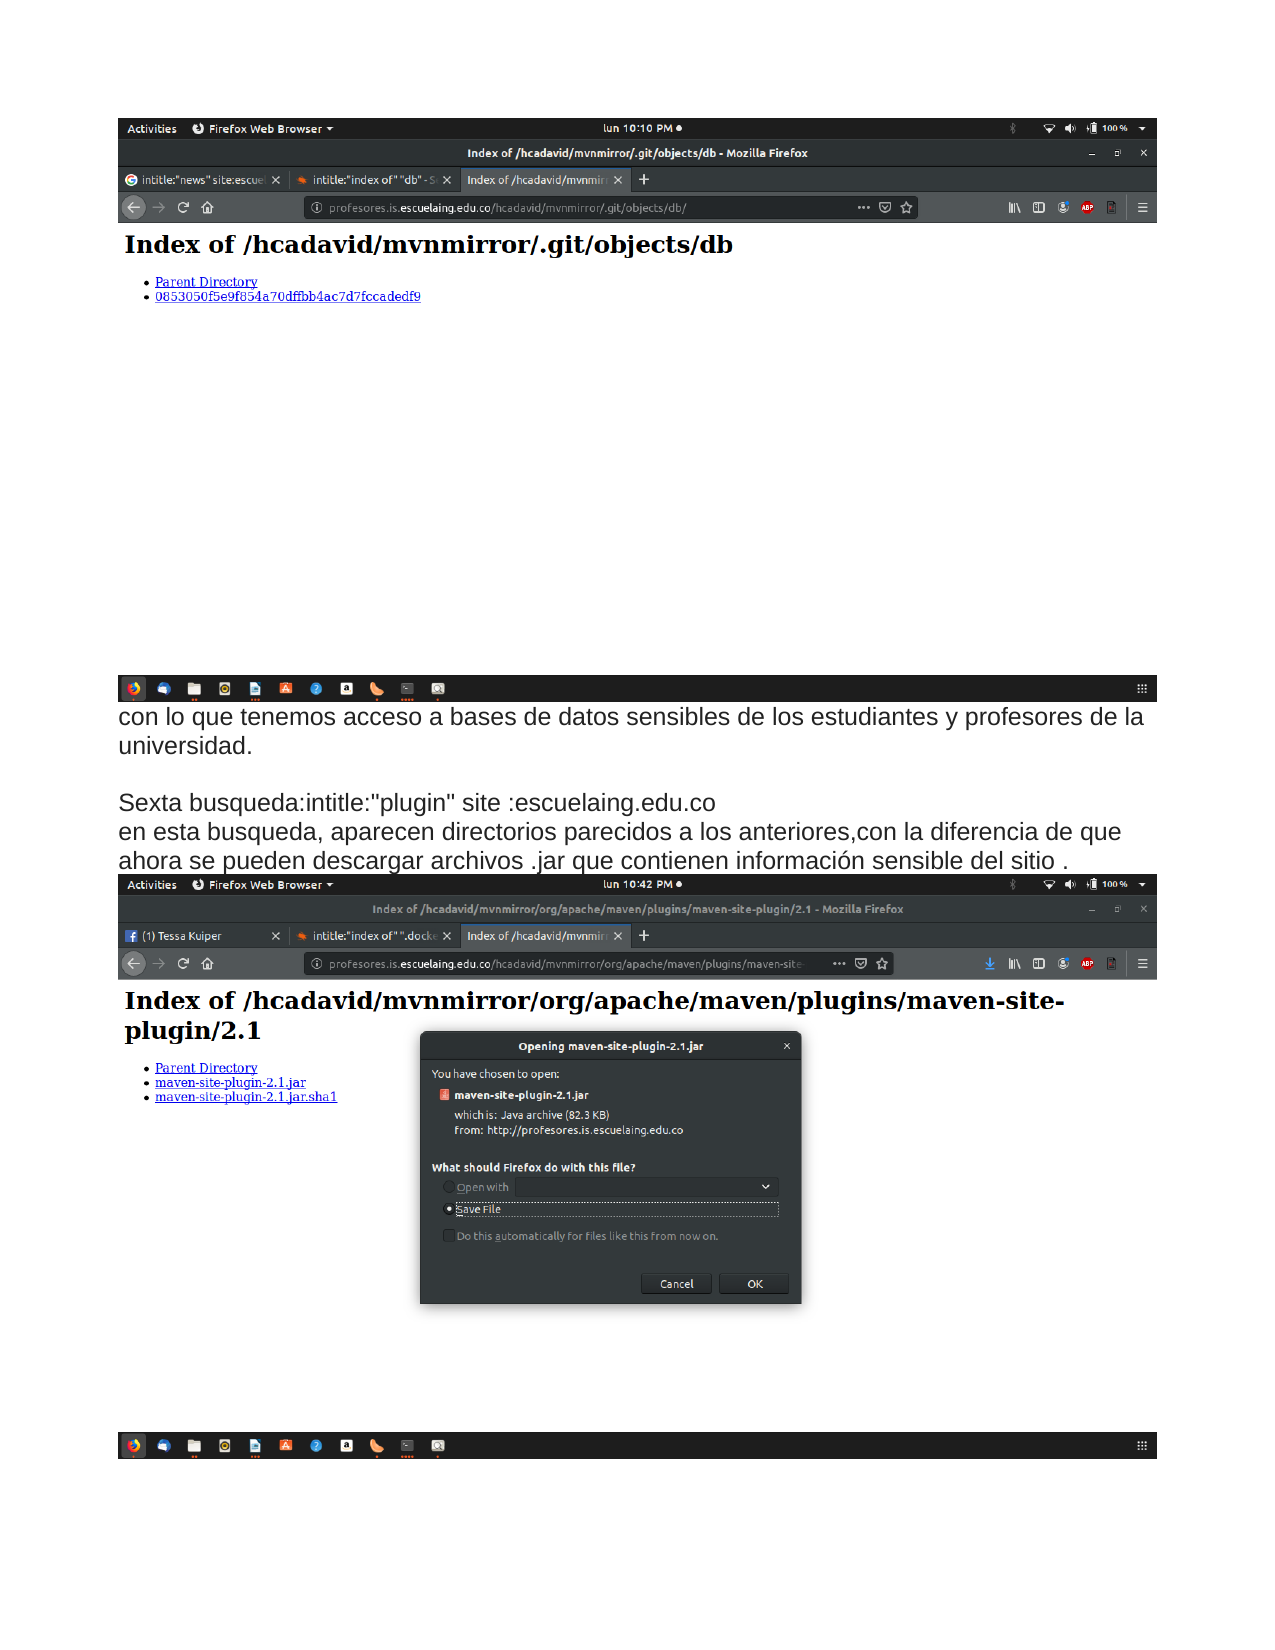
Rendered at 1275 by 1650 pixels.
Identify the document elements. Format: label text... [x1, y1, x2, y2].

text Sexta busqueda:intitle:"plugin" site :escuelaing.edu.co [118, 788, 1157, 817]
text con lo que tenemos acceso a bases de datos sensibles de los estudiantes y profesores de la universidad. [118, 702, 1157, 759]
picture [118, 118, 1157, 702]
text en esta busqueda, aparecen directorios parecidos a los anteriores,con la diferencia de que ahora se pueden descargar archivos .jar que contienen información sensible del sitio . [118, 817, 1157, 874]
picture [118, 874, 1157, 1459]
